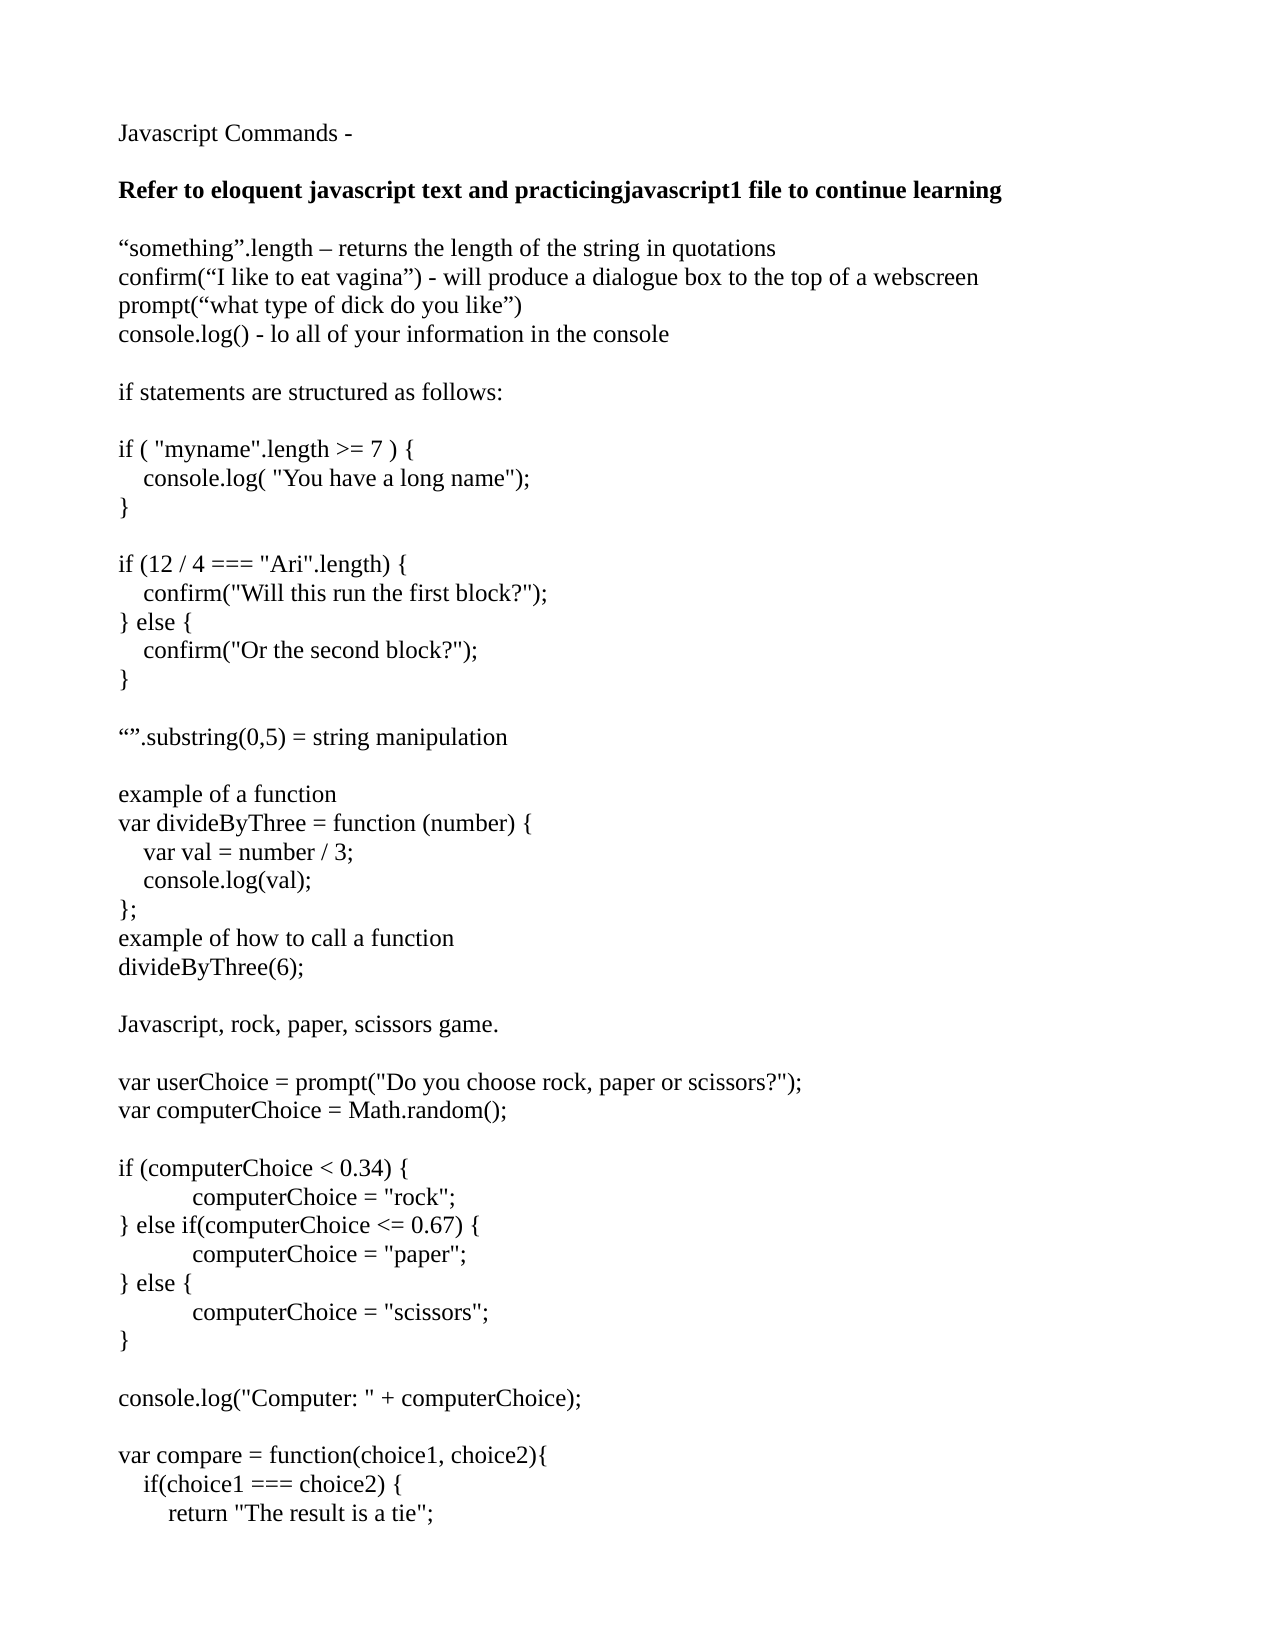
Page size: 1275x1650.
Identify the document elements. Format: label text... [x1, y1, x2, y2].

text confirm("Or the second block?"); [118, 636, 1157, 664]
text } else { [118, 1268, 1157, 1297]
text example of how to call a function [118, 923, 1157, 952]
text var val = number / 3; [118, 837, 1157, 866]
text var divideByThree = function (number) { [118, 808, 1157, 837]
text var computerChoice = Math.random(); [118, 1096, 1157, 1124]
text } else { [118, 607, 1157, 636]
text “”.substring(0,5) = string manipulation [118, 722, 1157, 751]
text Javascript Commands - [118, 118, 1157, 147]
text prompt(“what type of dick do you like”) [118, 291, 1157, 319]
text } [118, 1326, 1157, 1354]
text example of a function [118, 779, 1157, 808]
text computerChoice = "rock"; [118, 1182, 1157, 1211]
text computerChoice = "paper"; [118, 1239, 1157, 1268]
text if(choice1 === choice2) { [118, 1469, 1157, 1498]
text computerChoice = "scissors"; [118, 1297, 1157, 1326]
text if statements are structured as follows: [118, 377, 1157, 406]
text console.log( "You have a long name"); [118, 463, 1157, 492]
text “something”.length – returns the length of the string in quotations [118, 233, 1157, 262]
text divideByThree(6); [118, 952, 1157, 981]
text var userChoice = prompt("Do you choose rock, paper or scissors?"); [118, 1067, 1157, 1096]
text confirm(“I like to eat vagina”) - will produce a dialogue box to the top of a webscreen [118, 262, 1157, 291]
text var compare = function(choice1, choice2){ [118, 1441, 1157, 1469]
text } [118, 664, 1157, 693]
text if (12 / 4 === "Ari".length) { [118, 549, 1157, 578]
text console.log(val); [118, 866, 1157, 894]
text Refer to eloquent javascript text and practicingjavascript1 file to continue learning [118, 176, 1157, 204]
text } else if(computerChoice <= 0.67) { [118, 1211, 1157, 1239]
text console.log("Computer: " + computerChoice); [118, 1383, 1157, 1412]
text if ( "myname".length >= 7 ) { [118, 434, 1157, 463]
text }; [118, 894, 1157, 923]
text Javascript, rock, paper, scissors game. [118, 1009, 1157, 1038]
text confirm("Will this run the first block?"); [118, 578, 1157, 607]
text } [118, 492, 1157, 521]
text if (computerChoice < 0.34) { [118, 1153, 1157, 1182]
text return "The result is a tie"; [118, 1498, 1157, 1527]
text console.log() - lo all of your information in the console [118, 319, 1157, 348]
